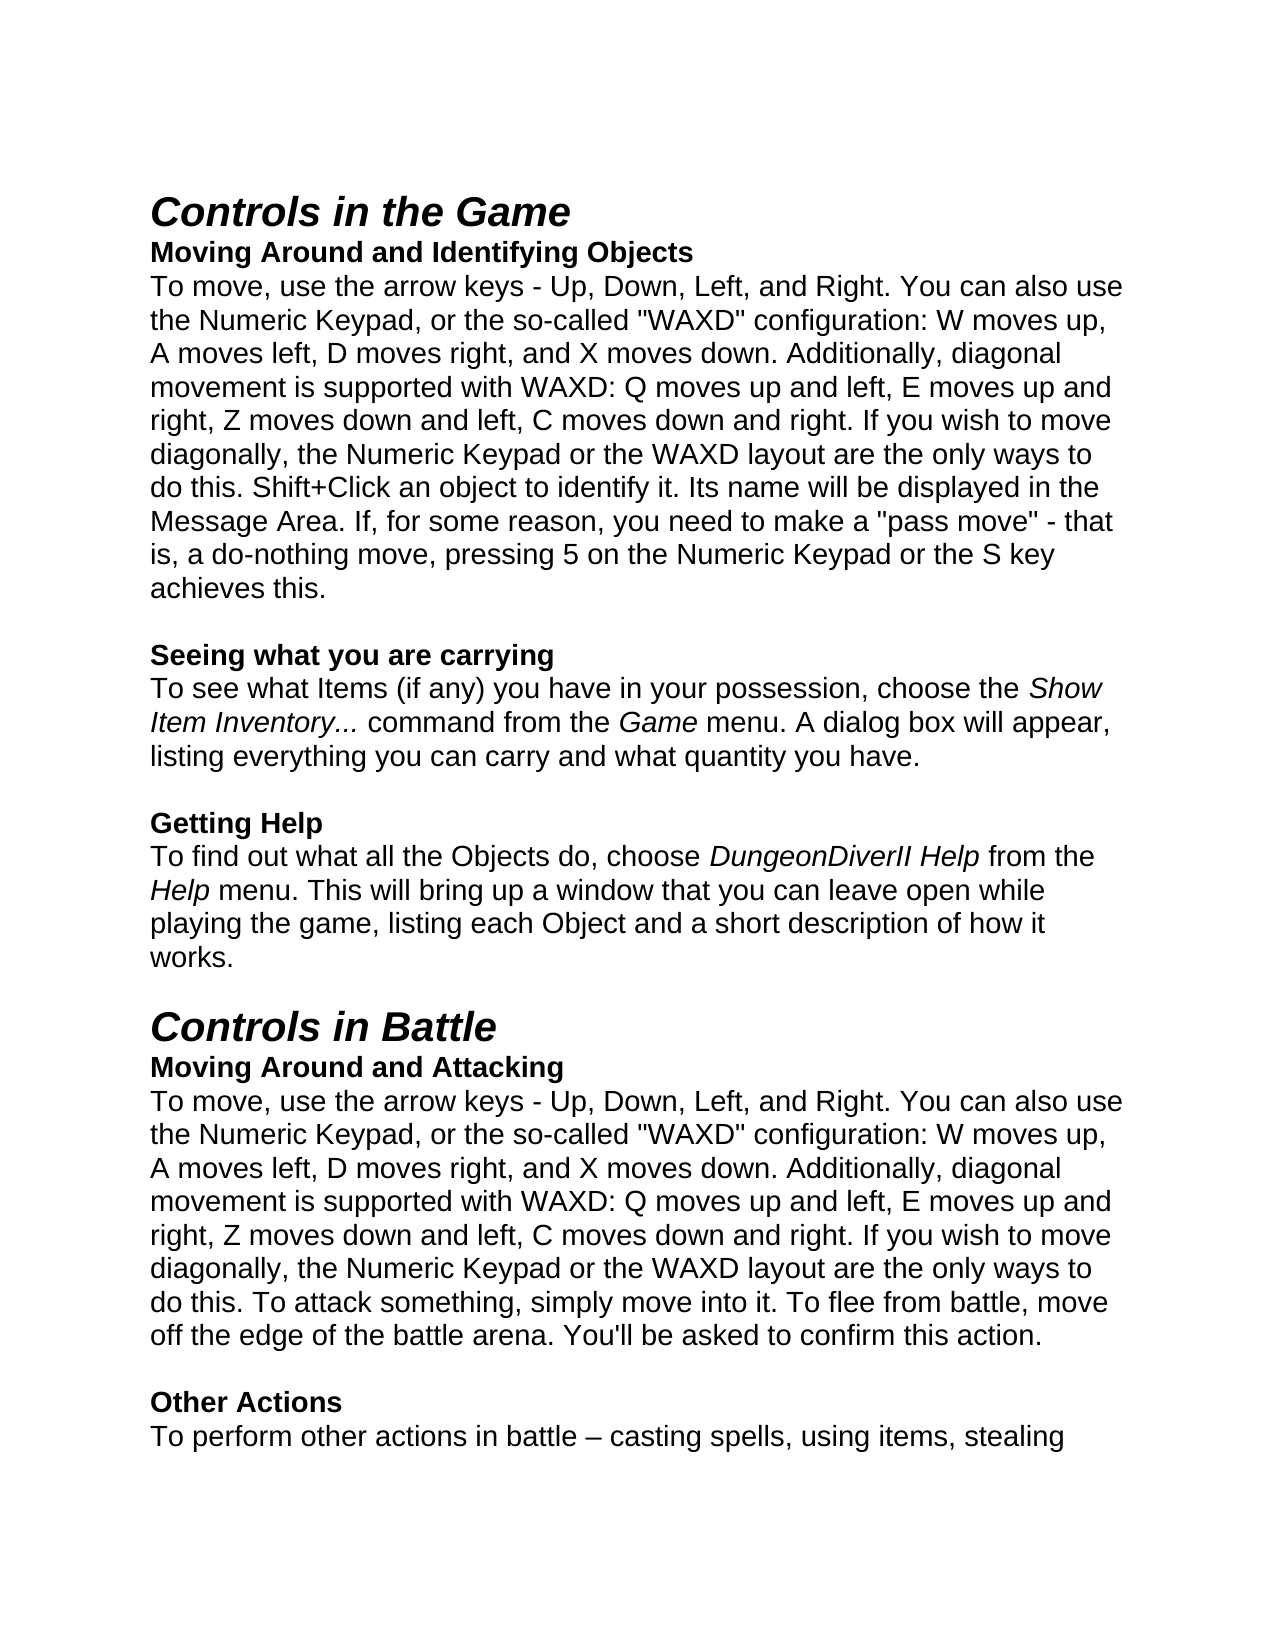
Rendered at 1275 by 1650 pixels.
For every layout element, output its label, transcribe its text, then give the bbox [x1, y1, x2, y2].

text Other Actions [150, 1385, 1125, 1419]
text Getting Help [150, 806, 1125, 839]
text To see what Items (if any) you have in your possession, choose the Show Item Inventory... command from the Game menu. A dialog box will appear, listing everything you can carry and what quantity you have. [150, 671, 1125, 772]
text To move, use the arrow keys - Up, Down, Left, and Right. You can also use the Numeric Keypad, or the so-called "WAXD" configuration: W moves up, A moves left, D moves right, and X moves down. Additionally, diagonal movement is supported with WAXD: Q moves up and left, E moves up and right, Z moves down and left, C moves down and right. If you wish to move diagonally, the Numeric Keypad or the WAXD layout are the only ways to do this. To attack something, simply move into it. To flee from battle, move off the edge of the battle arena. You'll be asked to confirm this action. [150, 1083, 1125, 1352]
text To move, use the arrow keys - Up, Down, Left, and Right. You can also use the Numeric Keypad, or the so-called "WAXD" configuration: W moves up, A moves left, D moves right, and X moves down. Additionally, diagonal movement is supported with WAXD: Q moves up and left, E moves up and right, Z moves down and left, C moves down and right. If you wish to move diagonally, the Numeric Keypad or the WAXD layout are the only ways to do this. Shift+Click an object to identify it. Its name will be displayed in the Message Area. If, for some reason, you need to make a "pass move" - that is, a do-nothing move, pressing 5 on the Numeric Keypad or the S key achieves this. [150, 269, 1125, 604]
text Seeing what you are carrying [150, 638, 1125, 671]
text To find out what all the Objects do, choose DungeonDiverII Help from the Help menu. This will bring up a window that you can leave open while playing the game, listing each Object and a short description of how it works. [150, 839, 1125, 973]
text Moving Around and Identifying Objects [150, 235, 1125, 269]
text Controls in the Game [150, 187, 1125, 235]
text To perform other actions in battle – casting spells, using items, stealing [150, 1419, 1125, 1452]
text Controls in Battle [150, 1002, 1125, 1050]
text Moving Around and Attacking [150, 1050, 1125, 1083]
